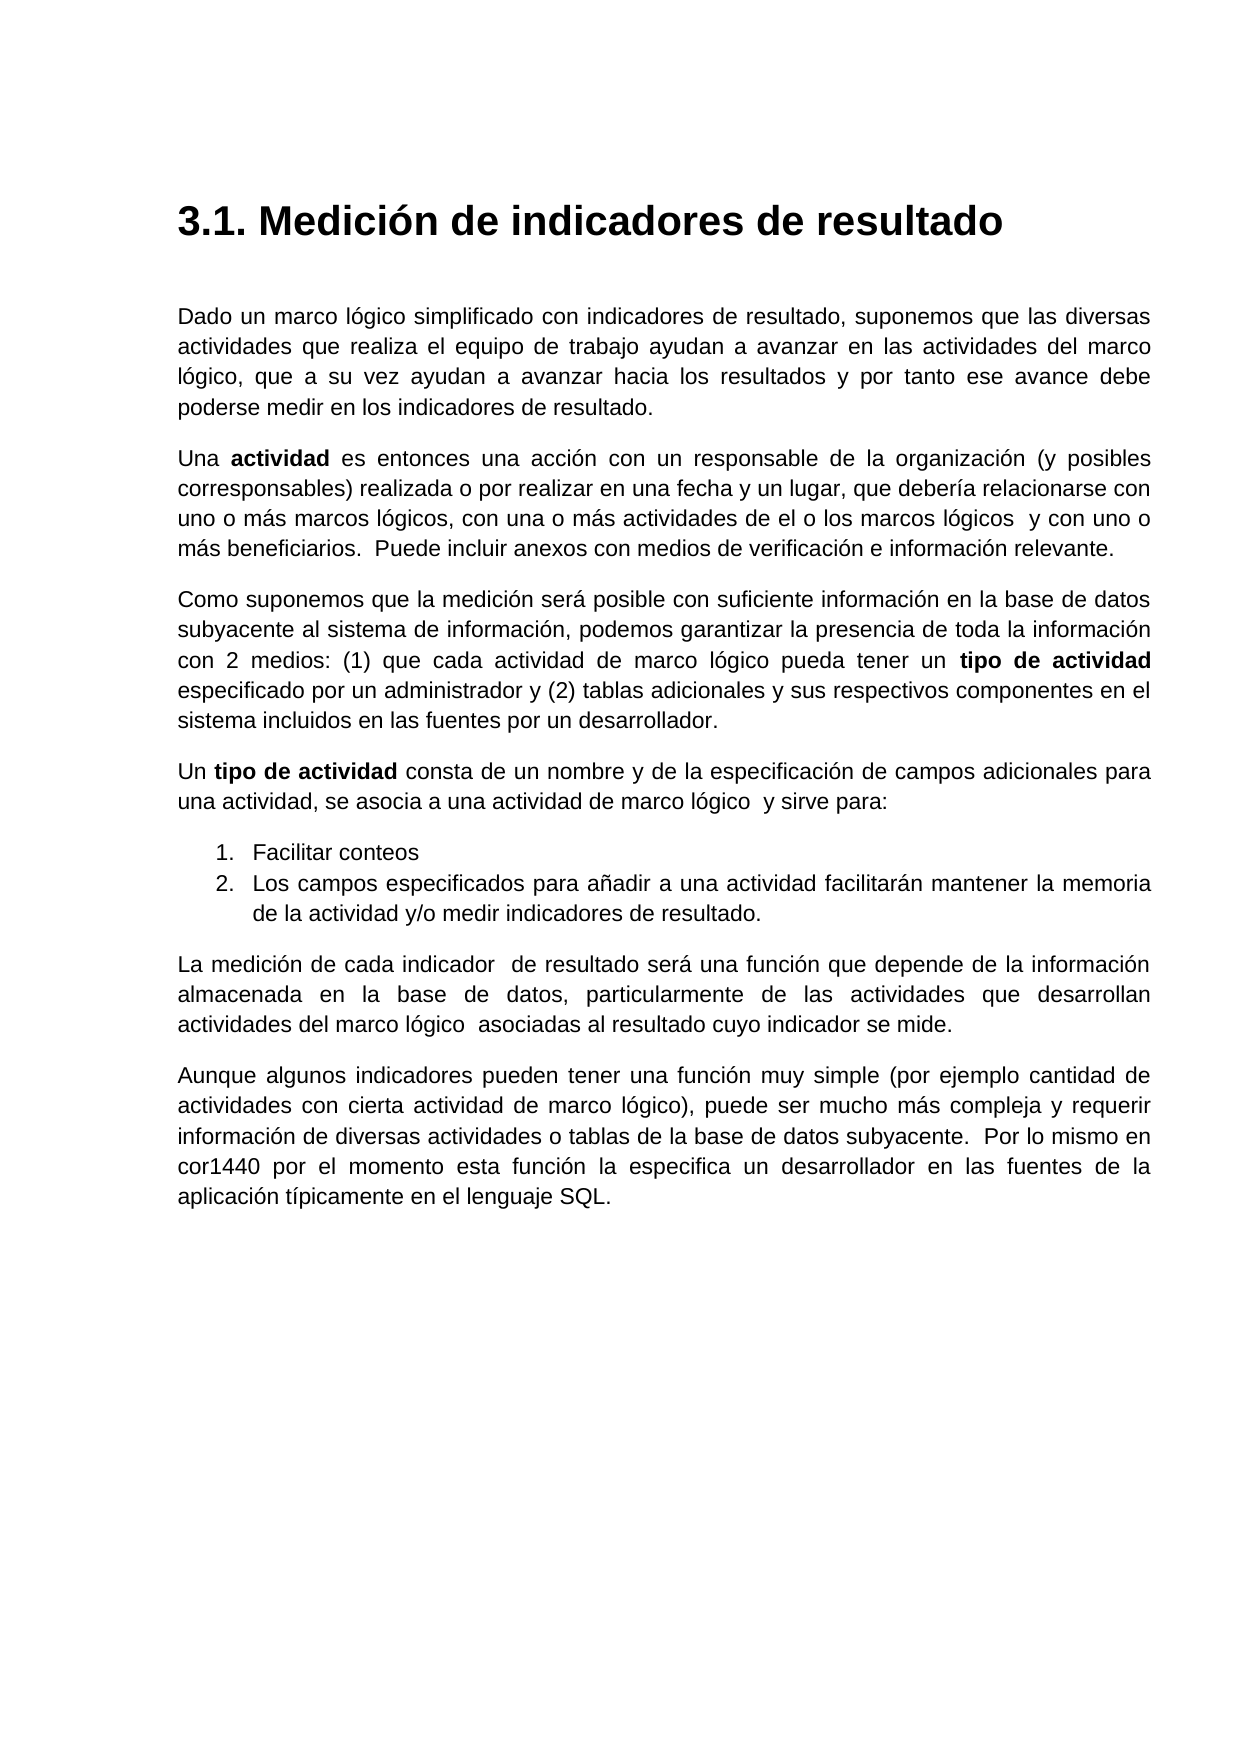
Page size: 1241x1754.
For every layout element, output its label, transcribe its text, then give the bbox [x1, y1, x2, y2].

list Los campos especificados para añadir a una actividad facilitarán mantener la memoria de la actividad y/o medir indicadores de resultado. [215, 869, 1152, 926]
text Un tipo de actividad consta de un nombre y de la especificación de campos adicionales para una actividad, se asocia a una actividad de marco lógico y sirve para: [177, 758, 1152, 815]
text Aunque algunos indicadores pueden tener una función muy simple (por ejemplo cantidad de actividades con cierta actividad de marco lógico), puede ser mucho más compleja y requerir información de diversas actividades o tablas de la base de datos subyacente. Por lo mismo en cor1440 por el momento esta función la especifica un desarrollador en las fuentes de la aplicación típicamente en el lenguaje SQL. [177, 1062, 1152, 1209]
text Una actividad es entonces una acción con un responsable de la organización (y posibles corresponsables) realizada o por realizar en una fecha y un lugar, que debería relacionarse con uno o más marcos lógicos, con una o más actividades de el o los marcos lógicos y con uno o más beneficiarios. Puede incluir anexos con medios de verificación e información relevante. [177, 444, 1152, 562]
text Dado un marco lógico simplificado con indicadores de resultado, suponemos que las diversas actividades que realiza el equipo de trabajo ayudan a avanzar en las actividades del marco lógico, que a su vez ayudan a avanzar hacia los resultados y por tanto ese avance debe poderse medir en los indicadores de resultado. [177, 303, 1152, 420]
list Facilitar conteos [215, 839, 1152, 866]
text 3.1. Medición de indicadores de resultado [177, 197, 1152, 245]
text La medición de cada indicador de resultado será una función que depende de la información almacenada en la base de datos, particularmente de las actividades que desarrollan actividades del marco lógico asociadas al resultado cuyo indicador se mide. [177, 951, 1152, 1038]
text Como suponemos que la medición será posible con suficiente información en la base de datos subyacente al sistema de información, podemos garantizar la presencia de toda la información con 2 medios: (1) que cada actividad de marco lógico pueda tener un tipo de actividad especificado por un administrador y (2) tablas adicionales y sus respectivos componentes en el sistema incluidos en las fuentes por un desarrollador. [177, 586, 1152, 733]
